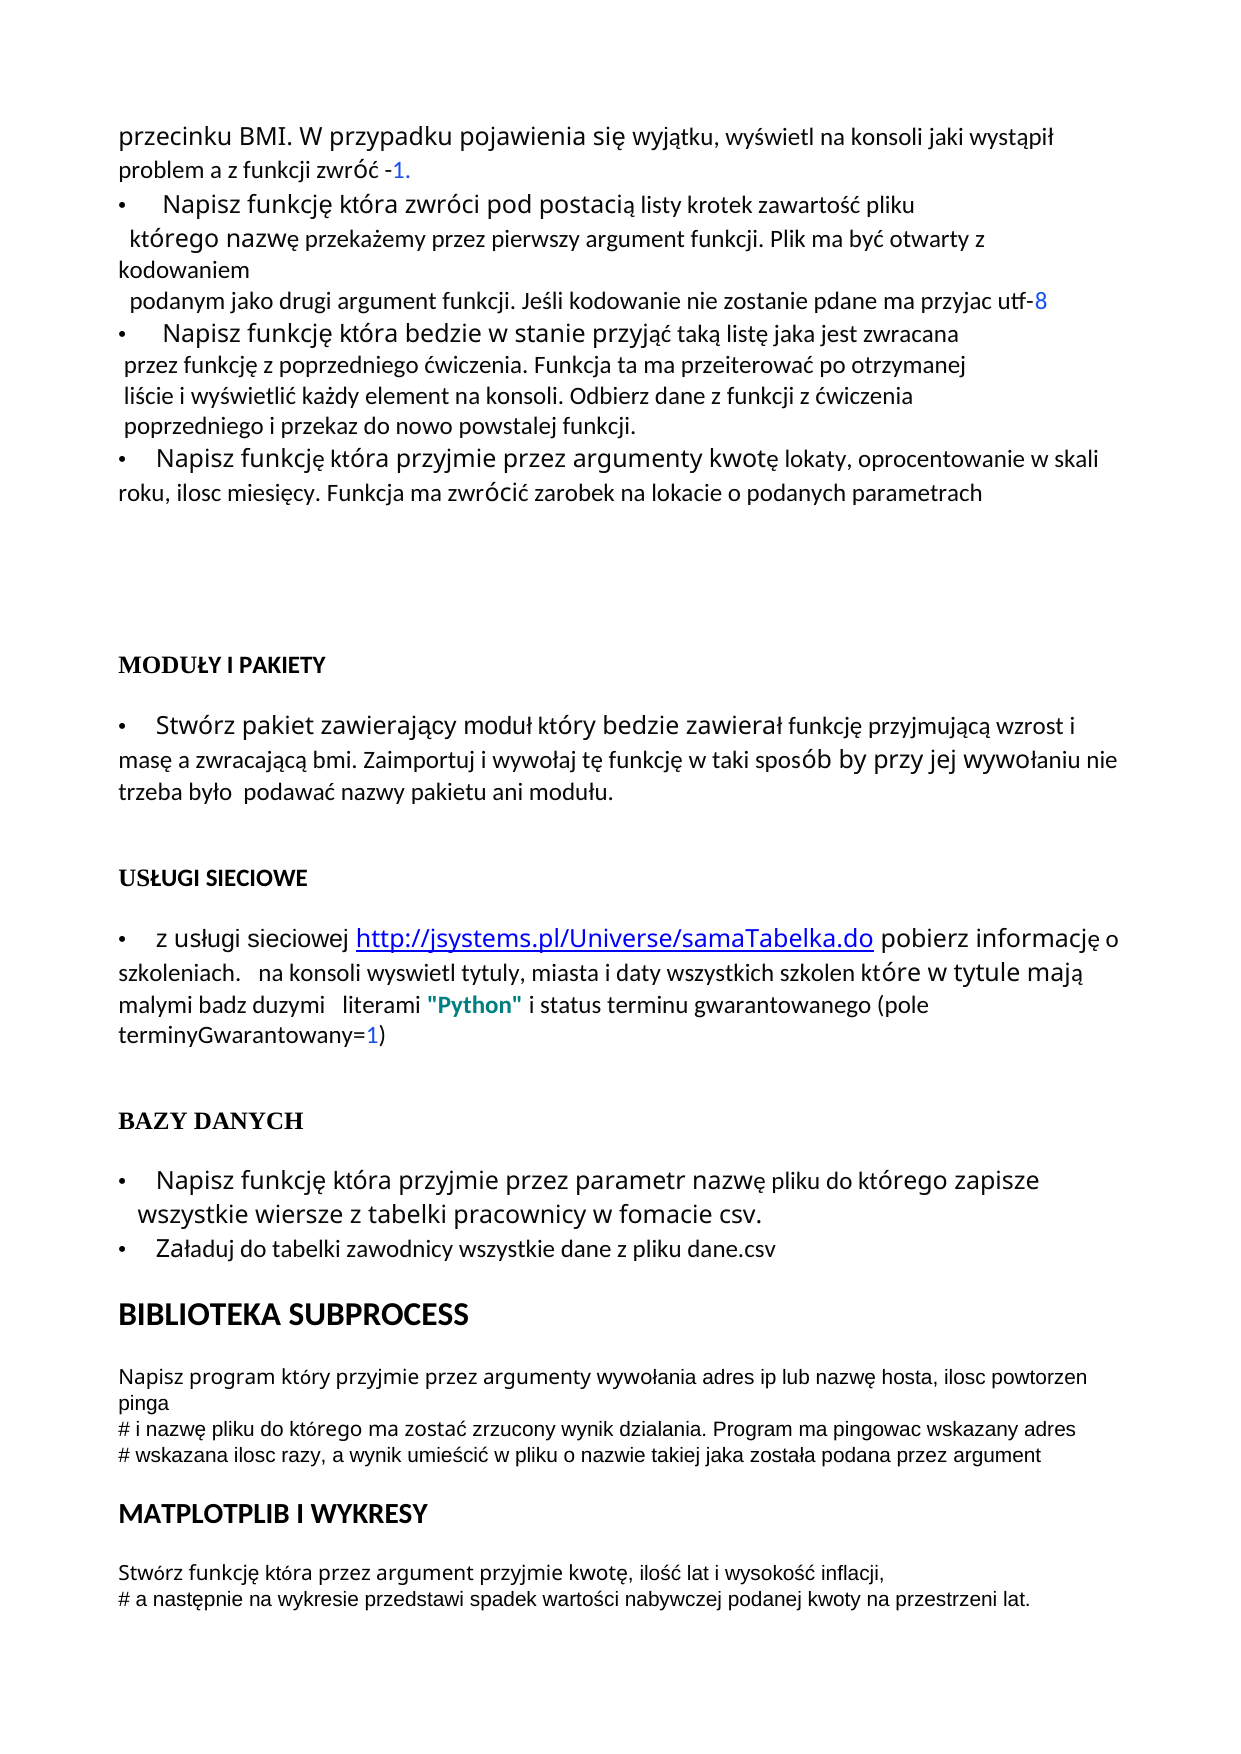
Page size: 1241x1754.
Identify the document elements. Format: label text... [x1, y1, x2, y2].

list Napisz funkcję która przyjmie przez argumenty kwotę lokaty, oprocentowanie w skali roku, ilosc miesięcy. Funkcja ma zwrócić zarobek na lokacie o podanych parametrach [81, 441, 1122, 509]
text Stwórz funkcję która przez argument przyjmie kwotę, ilość lat i wysokość inflacji, # a następnie na wykresie przedstawi spadek wartości nabywczej podanej kwoty na przestrzeni lat. [118, 1558, 1122, 1611]
text MATPLOTPLIB I WYKRESY [118, 1495, 1122, 1530]
text BAZY DANYCH [118, 1106, 1122, 1135]
list przecinku BMI. W przypadku pojawienia się wyjątku, wyświetl na konsoli jaki wystąpił problem a z funkcji zwróć -1. [81, 118, 1122, 186]
text BIBLIOTEKA SUBPROCESS [118, 1293, 1122, 1334]
text Napisz program który przyjmie przez argumenty wywołania adres ip lub nazwę hosta, ilosc powtorzen pinga # i nazwę pliku do którego ma zostać zrzucony wynik dzialania. Program ma pingowac wskazany adres # wskazana ilosc razy, a wynik umieścić w pliku o nazwie takiej jaka została podana przez argument [118, 1362, 1122, 1467]
list z usługi sieciowej http://jsystems.pl/Universe/samaTabelka.do pobierz informację o szkoleniach. na konsoli wyswietl tytuly, miasta i daty wszystkich szkolen które w tytule mają malymi badz duzymi literami "Python" i status terminu gwarantowanego (pole terminyGwarantowany=1) [81, 921, 1122, 1050]
list Stwórz pakiet zawierający moduł który bedzie zawierał funkcję przyjmującą wzrost i masę a zwracającą bmi. Zaimportuj i wywołaj tę funkcję w taki sposób by przy jej wywołaniu nie trzeba było podawać nazwy pakietu ani modułu. [81, 708, 1122, 806]
list Napisz funkcję która przyjmie przez parametr nazwę pliku do którego zapisze wszystkie wiersze z tabelki pracownicy w fomacie csv. [81, 1163, 1122, 1231]
list Napisz funkcję która bedzie w stanie przyjąć taką listę jaka jest zwracana przez funkcję z poprzedniego ćwiczenia. Funkcja ta ma przeiterować po otrzymanej liście i wyświetlić każdy element na konsoli. Odbierz dane z funkcji z ćwiczenia poprzedniego i przekaz do nowo powstalej funkcji. [81, 315, 1122, 441]
text MODUŁY I PAKIETY [118, 649, 1122, 680]
text USŁUGI SIECIOWE [118, 862, 1122, 893]
list Załaduj do tabelki zawodnicy wszystkie dane z pliku dane.csv [81, 1231, 1122, 1265]
list Napisz funkcję która zwróci pod postacią listy krotek zawartość pliku którego nazwę przekażemy przez pierwszy argument funkcji. Plik ma być otwarty z kodowaniem podanym jako drugi argument funkcji. Jeśli kodowanie nie zostanie pdane ma przyjac utf-8 [81, 186, 1122, 315]
